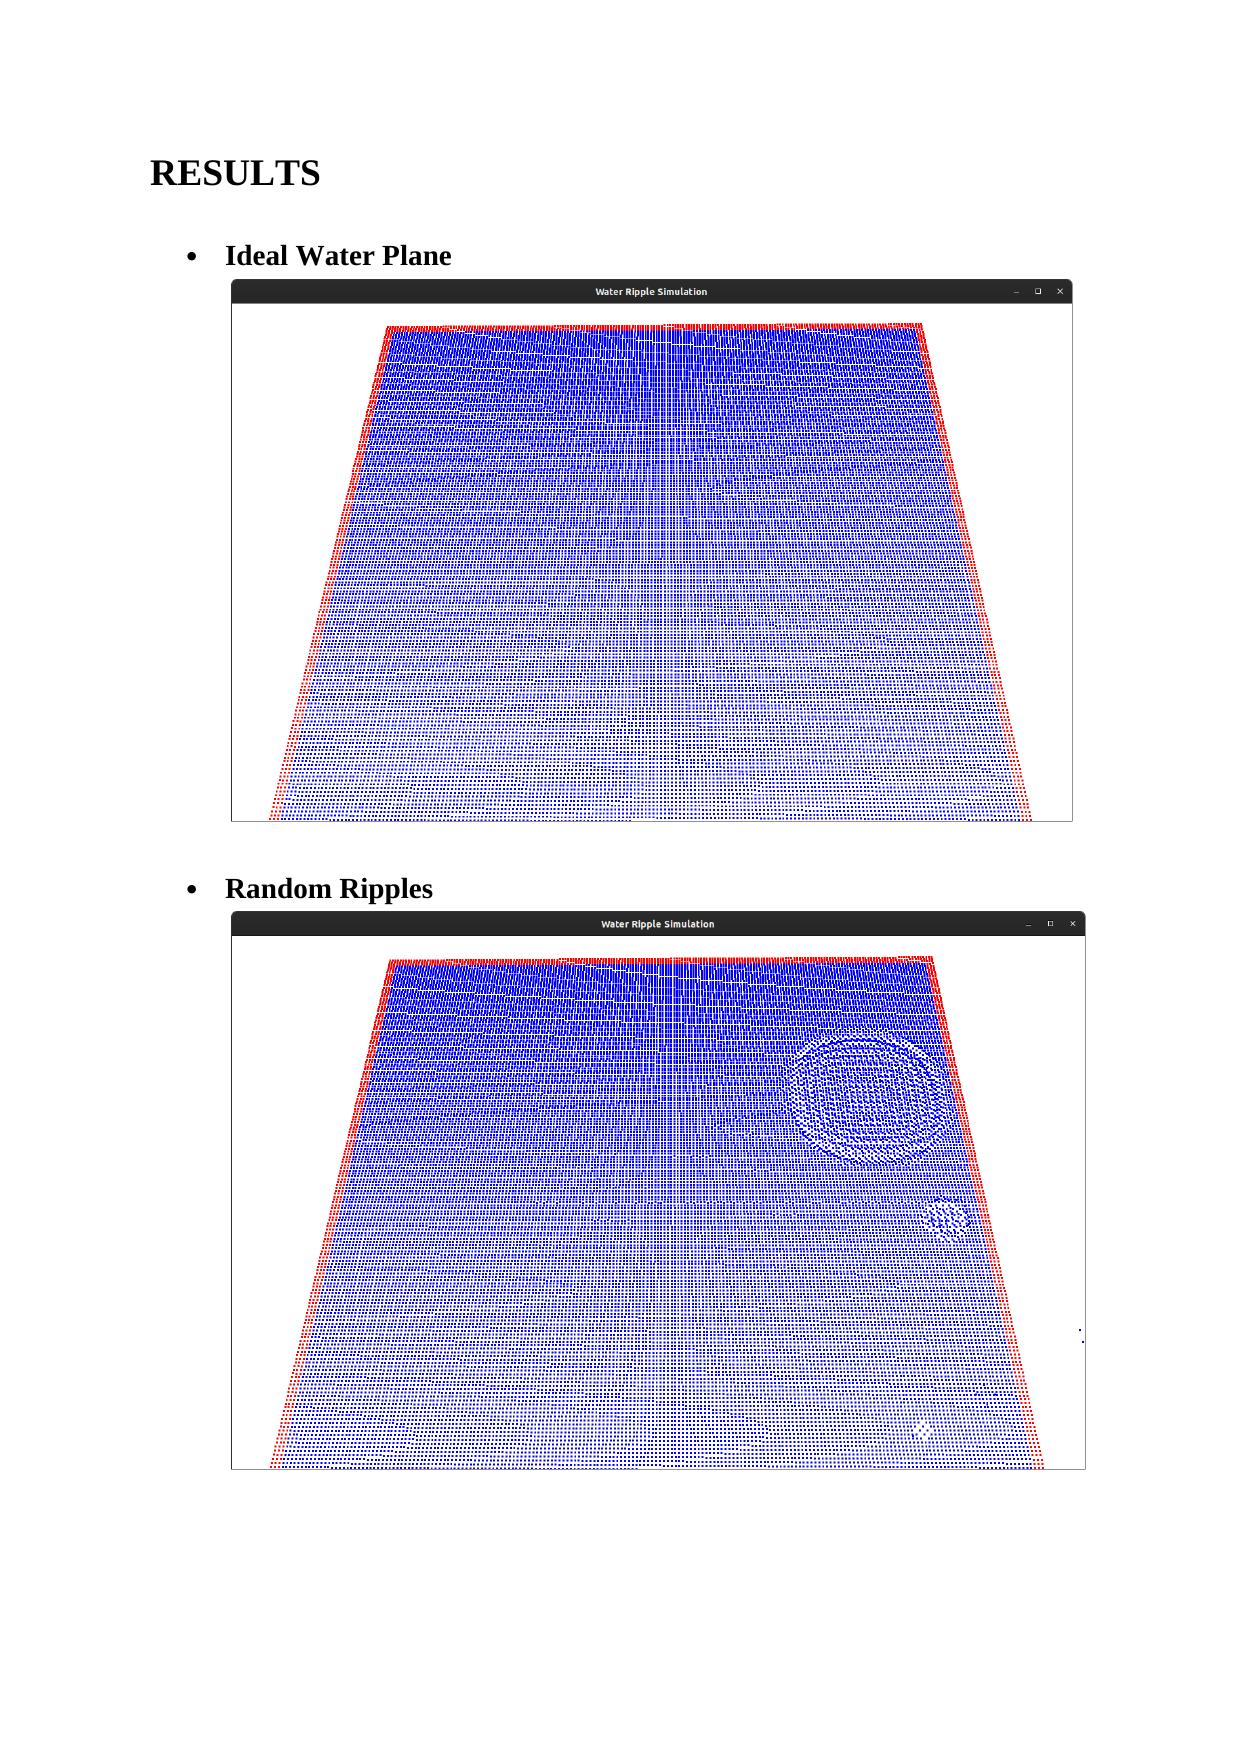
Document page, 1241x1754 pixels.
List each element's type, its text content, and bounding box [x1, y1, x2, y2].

text RESULTS [150, 150, 1090, 193]
list Random Ripples [187, 871, 1090, 1475]
picture [225, 906, 1091, 1475]
picture [225, 274, 1078, 827]
list Ideal Water Plane [187, 238, 1090, 827]
